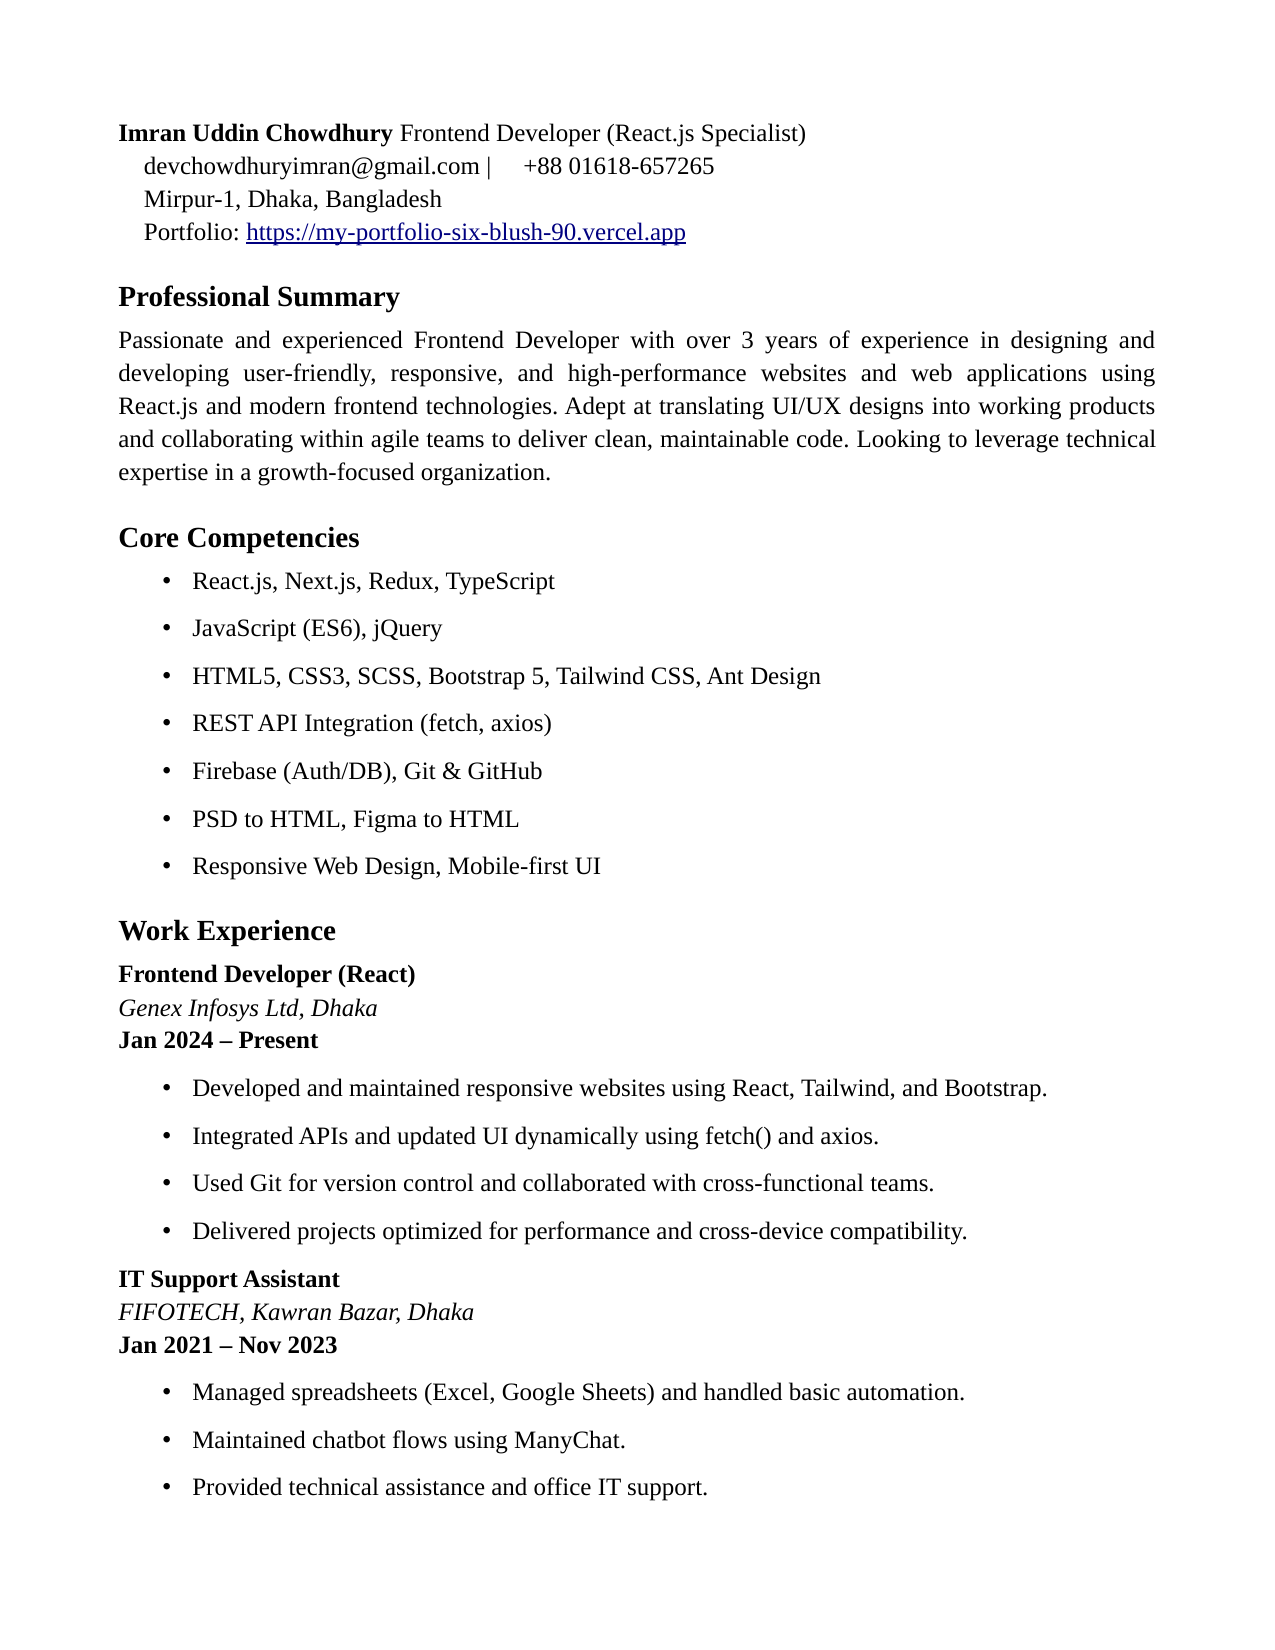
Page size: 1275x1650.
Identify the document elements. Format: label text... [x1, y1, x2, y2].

text Frontend Developer (React) Genex Infosys Ltd, Dhaka Jan 2024 – Present [118, 959, 1157, 1054]
list REST API Integration (fetch, axios) [162, 708, 1157, 737]
list Integrated APIs and updated UI dynamically using fetch() and axios. [162, 1121, 1157, 1149]
list Firebase (Auth/DB), Git & GitHub [162, 756, 1157, 785]
list Maintained chatbot flows using ManyChat. [162, 1425, 1157, 1454]
list Used Git for version control and collaborated with cross-functional teams. [162, 1168, 1157, 1197]
list JavaScript (ES6), jQuery [162, 613, 1157, 642]
list Responsive Web Design, Mobile-first UI [162, 851, 1157, 880]
text IT Support Assistant FIFOTECH, Kawran Bazar, Dhaka Jan 2021 – Nov 2023 [118, 1264, 1157, 1358]
subtitle Professional Summary [118, 279, 1157, 313]
subtitle Core Competencies [118, 520, 1157, 553]
text Imran Uddin Chowdhury Frontend Developer (React.js Specialist) 📧 devchowdhuryimran@gmail.com | 📞 +88 01618-657265 📍 Mirpur-1, Dhaka, Bangladesh 🌐 Portfolio: https://my-portfolio-six-blush-90.vercel.app [118, 118, 1157, 246]
list Developed and maintained responsive websites using React, Tailwind, and Bootstrap. [162, 1073, 1157, 1102]
list React.js, Next.js, Redux, TypeScript [162, 566, 1157, 594]
list Managed spreadsheets (Excel, Google Sheets) and handled basic automation. [162, 1377, 1157, 1406]
subtitle Work Experience [118, 913, 1157, 947]
list PSD to HTML, Figma to HTML [162, 804, 1157, 832]
list HTML5, CSS3, SCSS, Bootstrap 5, Tailwind CSS, Ant Design [162, 661, 1157, 690]
text Passionate and experienced Frontend Developer with over 3 years of experience in designing and developing user-friendly, responsive, and high-performance websites and web applications using React.js and modern frontend technologies. Adept at translating UI/UX designs into working products and collaborating within agile teams to deliver clean, maintainable code. Looking to leverage technical expertise in a growth-focused organization. [118, 325, 1157, 486]
list Provided technical assistance and office IT support. [162, 1472, 1157, 1501]
list Delivered projects optimized for performance and cross-device compatibility. [162, 1216, 1157, 1245]
